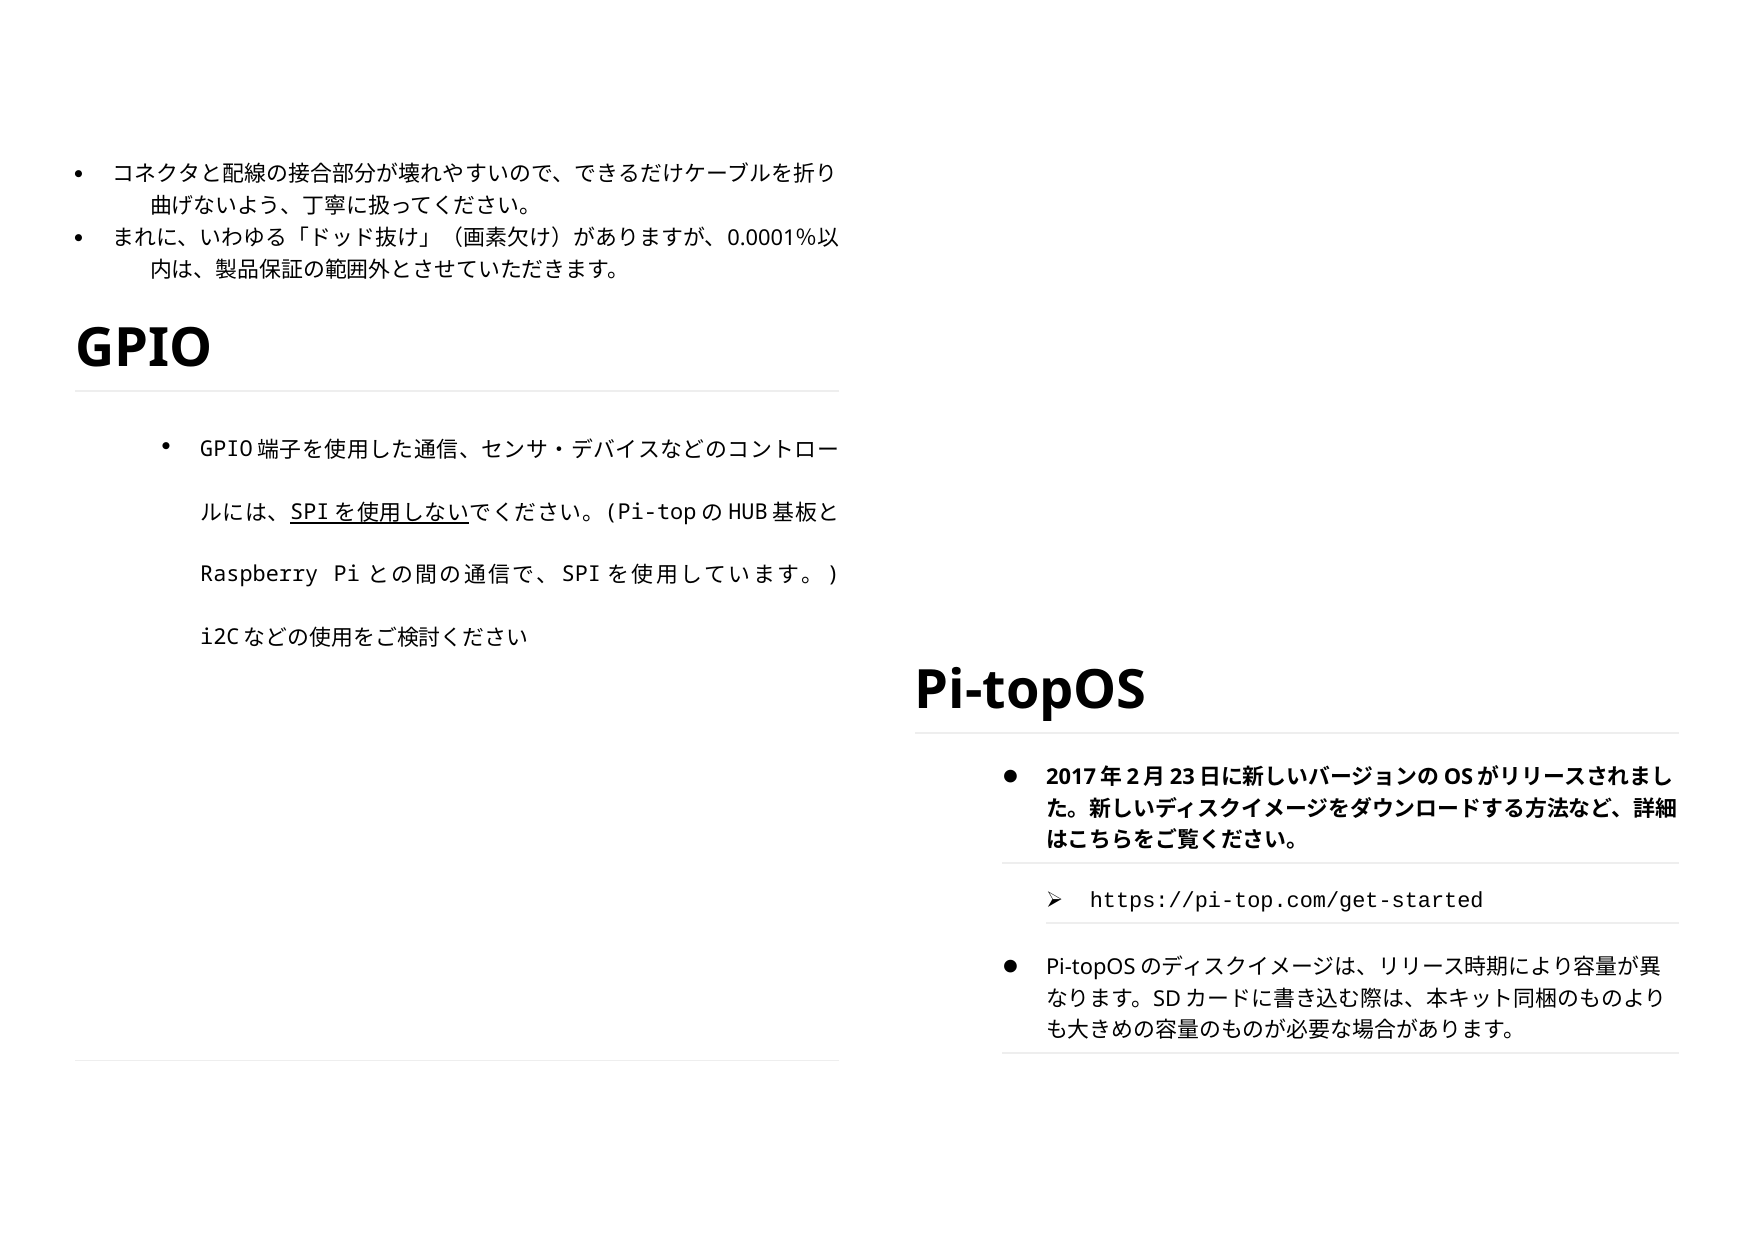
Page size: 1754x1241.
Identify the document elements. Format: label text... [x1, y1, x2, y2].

list https://pi-top.com/get-started [1046, 889, 1679, 922]
list コネクタと配線の接合部分が壊れやすいので、できるだけケーブルを折り曲げないよう、丁寧に扱ってください。 [75, 156, 839, 220]
list Pi-topOSのディスクイメージは、リリース時期により容量が異なります。SDカードに書き込む際は、本キット同梱のものよりも大きめの容量のものが必要な場合があります。 [1002, 949, 1679, 1052]
text Pi-topOS [914, 650, 1679, 734]
list 2017年2月23日に新しいバージョンのOSがリリースされました。新しいディスクイメージをダウンロードする方法など、詳細はこちらをご覧ください。 [1002, 759, 1679, 862]
list まれに、いわゆる「ドッド抜け」（画素欠け）がありますが、0.0001％以内は、製品保証の範囲外とさせていただきます。 [75, 220, 839, 283]
text GPIO [75, 308, 839, 390]
list GPIO端子を使用した通信、センサ・デバイスなどのコントロールには、SPIを使用しないでください。(Pi-topのHUB基板とRaspberry Piとの間の通信で、SPIを使用しています。) i2Cなどの使用をご検討ください [162, 406, 839, 656]
